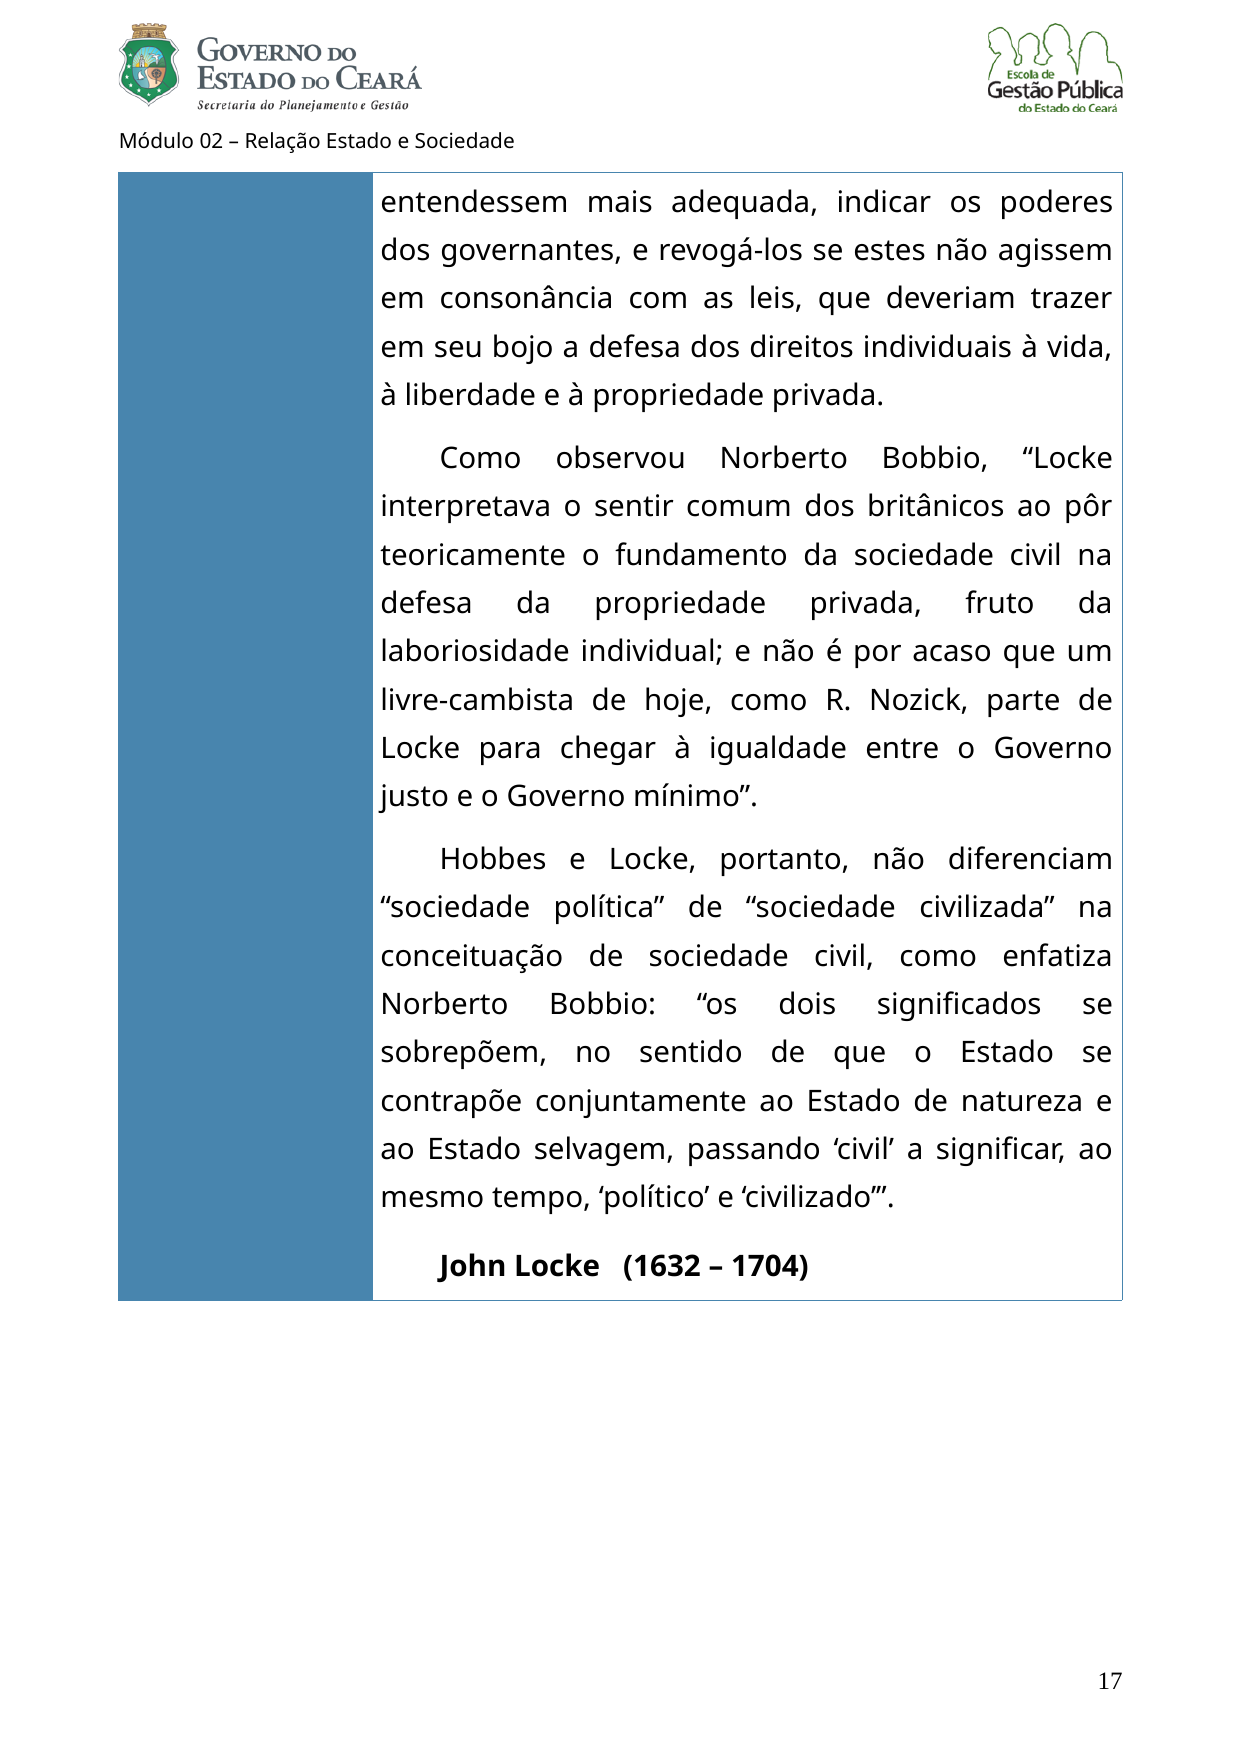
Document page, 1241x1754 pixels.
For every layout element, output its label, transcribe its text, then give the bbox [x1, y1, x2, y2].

table_header [119, 173, 372, 1300]
picture [118, 23, 1123, 112]
table_header entendessem mais adequada, indicar os poderes dos governantes, e revogá-los se estes não agissem em consonância com as leis, que deveriam trazer em seu bojo a defesa dos direitos individuais à vida, à liberdade e à propriedade privada. Como observou Norberto Bobbio, “Locke interpretava o sentir comum dos britânicos ao pôr teoricamente o fundamento da sociedade civil na defesa da propriedade privada, fruto da laboriosidade individual; e não é por acaso que um livre-cambista de hoje, como R. Nozick, parte de Locke para chegar à igualdade entre o Governo justo e o Governo mínimo”. Hobbes e Locke, portanto, não diferenciam “sociedade política” de “sociedade civilizada” na conceituação de sociedade civil, como enfatiza Norberto Bobbio: “os dois significados se sobrepõem, no sentido de que o Estado se contrapõe conjuntamente ao Estado de natureza e ao Estado selvagem, passando ‘civil’ a significar, ao mesmo tempo, ‘político’ e ‘civilizado’”. John Locke (1632 – 1704) [373, 173, 1122, 1300]
